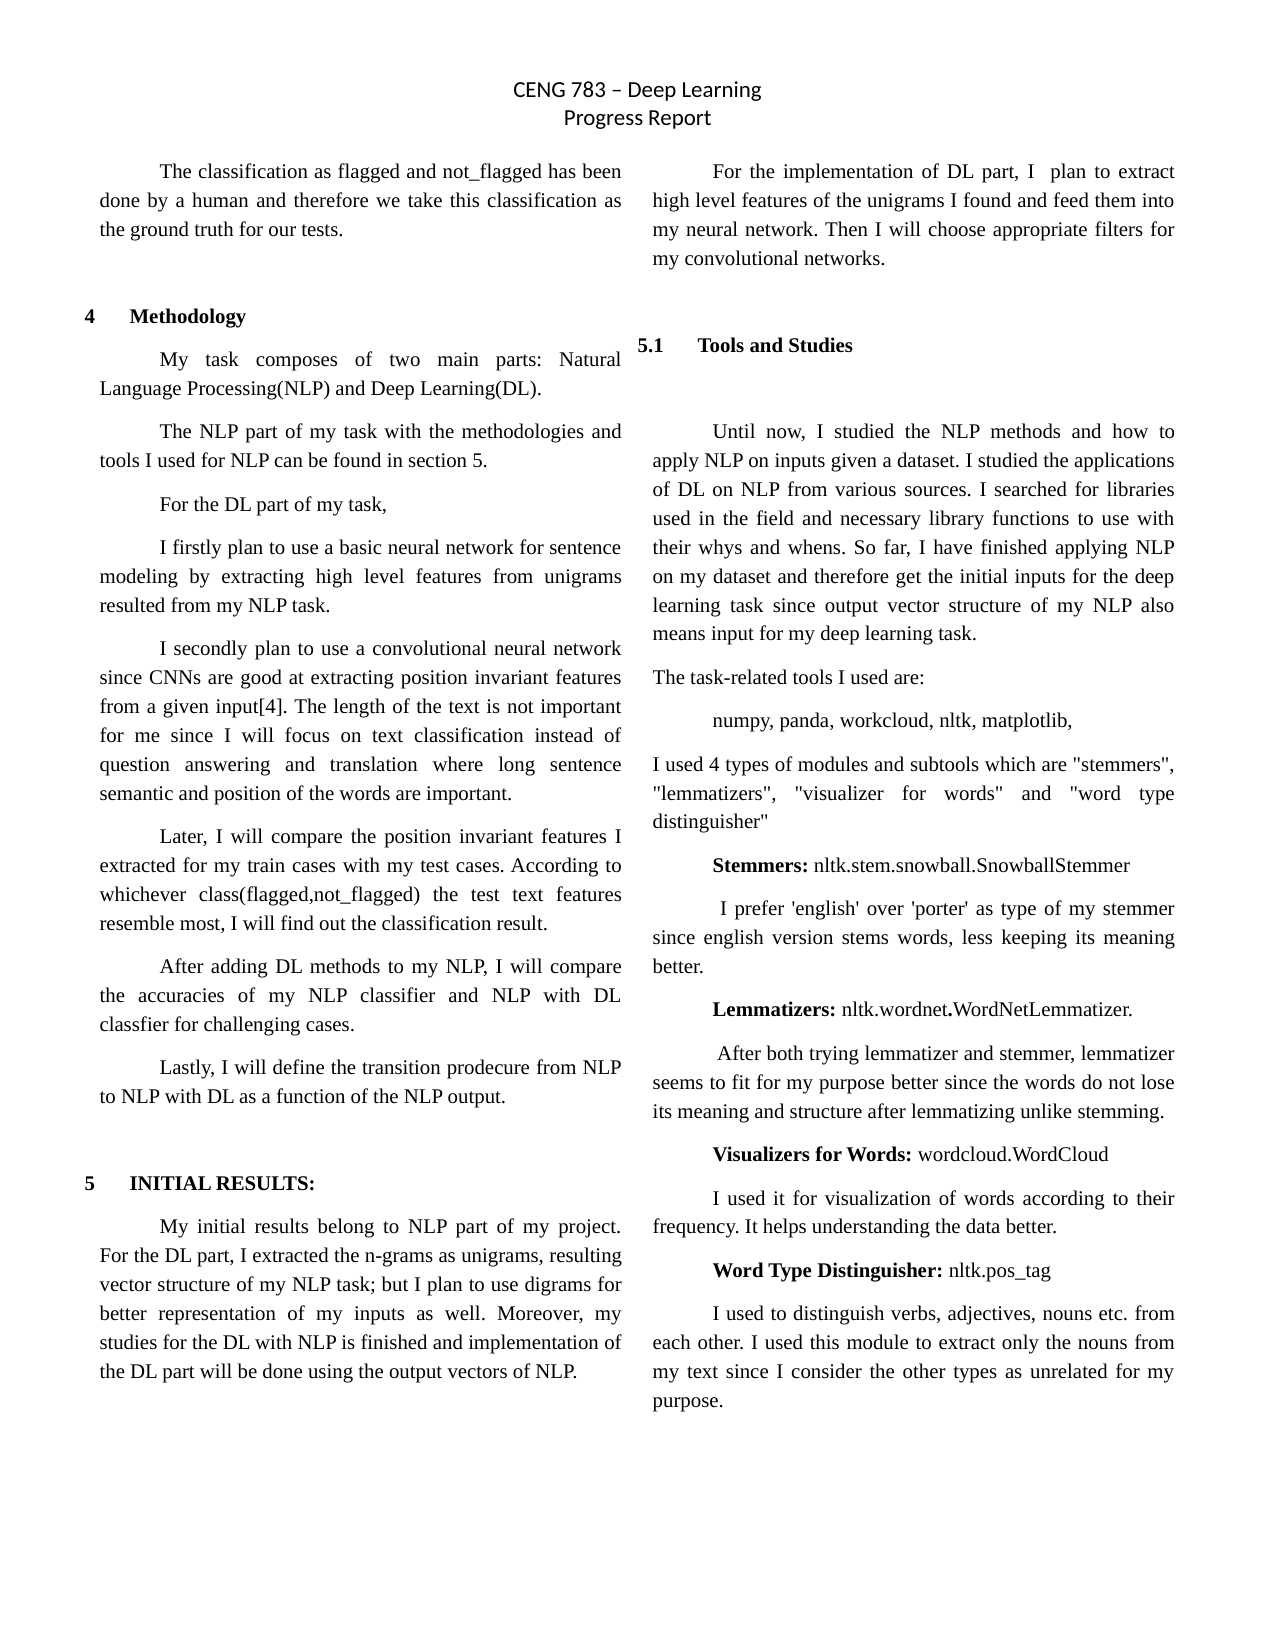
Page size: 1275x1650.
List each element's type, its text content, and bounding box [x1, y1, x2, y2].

text I used 4 types of modules and subtools which are "stemmers", "lemmatizers", "visualizer for words" and "word type distinguisher" [652, 752, 1176, 833]
text I secondly plan to use a convolutional neural network since CNNs are good at extracting position invariant features from a given input[4]. The length of the text is not important for me since I will focus on text classification instead of question answering and translation where long sentence semantic and position of the words are important. [99, 636, 622, 804]
text My initial results belong to NLP part of my project. For the DL part, I extracted the n-grams as unigrams, resulting vector structure of my NLP task; but I plan to use digrams for better representation of my inputs as well. Moreover, my studies for the DL with NLP is finished and implementation of the DL part will be done using the output vectors of NLP. [99, 1214, 622, 1383]
list Methodology [84, 304, 637, 328]
text After both trying lemmatizer and stemmer, lemmatizer seems to fit for my purpose better since the words do not lose its meaning and structure after lemmatizing unlike stemming. [652, 1041, 1176, 1123]
text For the DL part of my task, [99, 492, 622, 516]
text After adding DL methods to my NLP, I will compare the accuracies of my NLP classifier and NLP with DL classfier for challenging cases. [99, 954, 622, 1036]
text Lastly, I will define the transition prodecure from NLP to NLP with DL as a function of the NLP output. [99, 1055, 622, 1108]
text I used to distinguish verbs, adjectives, nouns etc. from each other. I used this module to extract only the nouns from my text since I consider the other types as unrelated for my purpose. [652, 1301, 1176, 1412]
text Later, I will compare the position invariant features I extracted for my train cases with my test cases. According to whichever class(flagged,not_flagged) the test text features resemble most, I will find out the classification result. [99, 824, 622, 934]
text I firstly plan to use a basic neural network for sentence modeling by extracting high level features from unigrams resulted from my NLP task. [99, 535, 622, 617]
text The NLP part of my task with the methodologies and tools I used for NLP can be found in section 5. [99, 419, 622, 472]
text Lemmatizers: nltk.wordnet.WordNetLemmatizer. [652, 997, 1176, 1021]
list Tools and Studies [637, 332, 1191, 357]
text My task composes of two main parts: Natural Language Processing(NLP) and Deep Learning(DL). [99, 347, 622, 400]
text Visualizers for Words: wordcloud.WordCloud [652, 1142, 1176, 1166]
text I used it for visualization of words according to their frequency. It helps understanding the data better. [652, 1185, 1176, 1238]
text The classification as flagged and not_flagged has been done by a human and therefore we take this classification as the ground truth for our tests. [99, 159, 622, 241]
text numpy, panda, workcloud, nltk, matplotlib, [652, 708, 1176, 732]
list INITIAL RESULTS: [84, 1171, 637, 1195]
text Stemmers: nltk.stem.snowball.SnowballStemmer [652, 853, 1176, 877]
text Until now, I studied the NLP methods and how to apply NLP on inputs given a dataset. I studied the applications of DL on NLP from various sources. I searched for libraries used in the field and necessary library functions to use with their whys and whens. So far, I have finished applying NLP on my dataset and therefore get the initial inputs for the deep learning task since output vector structure of my NLP also means input for my deep learning task. [652, 419, 1176, 645]
text For the implementation of DL part, I plan to extract high level features of the unigrams I found and feed them into my neural network. Then I will choose appropriate filters for my convolutional networks. [652, 159, 1176, 270]
text Word Type Distinguisher: nltk.pos_tag [652, 1258, 1176, 1282]
text I prefer 'english' over 'porter' as type of my stemmer since english version stems words, less keeping its meaning better. [652, 896, 1176, 978]
text The task-related tools I used are: [652, 665, 1176, 689]
